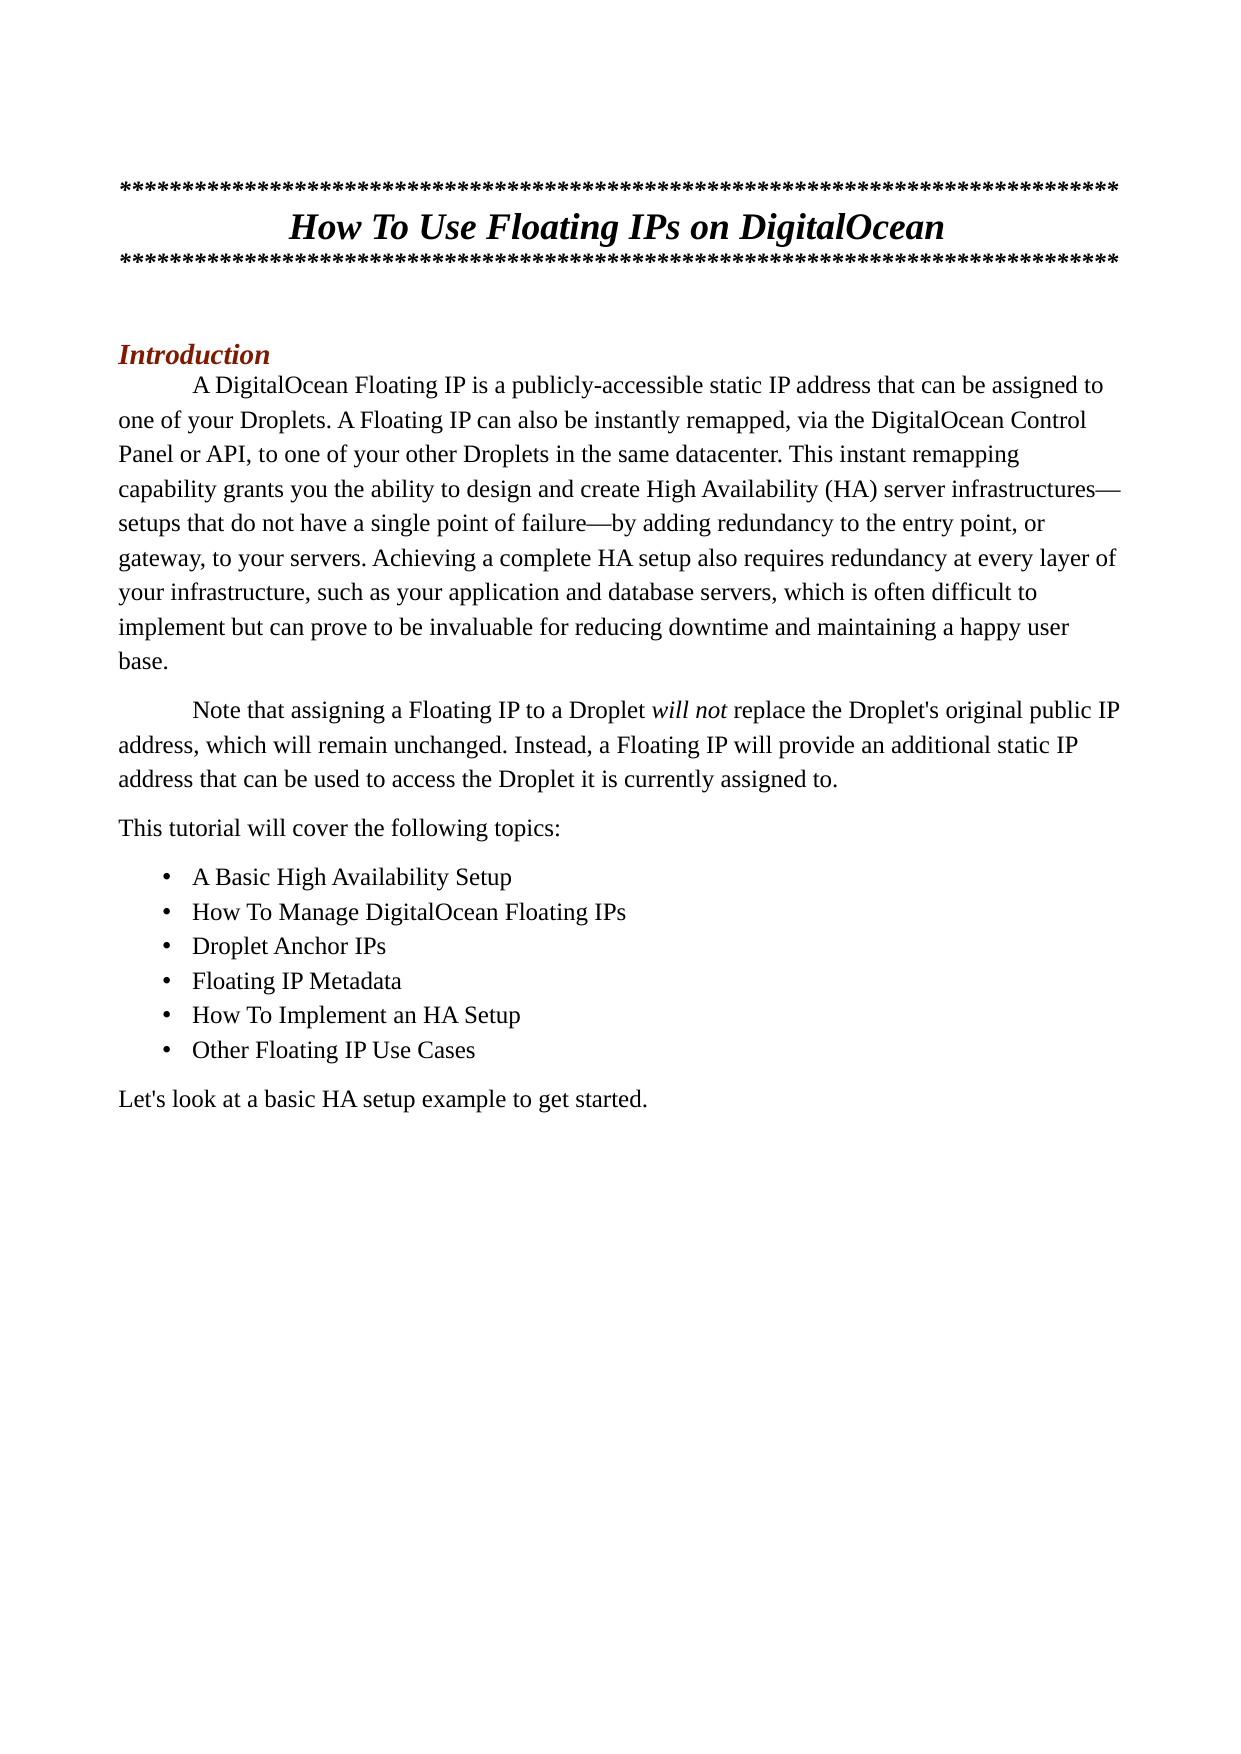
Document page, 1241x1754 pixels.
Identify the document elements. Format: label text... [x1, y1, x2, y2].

text ******************************************************************************** [118, 247, 1122, 276]
text Introduction [118, 337, 1122, 370]
text Let's look at a basic HA setup example to get started. [118, 1084, 1122, 1113]
list How To Implement an HA Setup [162, 1000, 1122, 1029]
list Floating IP Metadata [162, 966, 1122, 994]
list Droplet Anchor IPs [162, 931, 1122, 960]
text How To Use Floating IPs on DigitalOcean [118, 204, 1122, 247]
text A DigitalOcean Floating IP is a publicly-accessible static IP address that can be assigned to one of your Droplets. A Floating IP can also be instantly remapped, via the DigitalOcean Control Panel or API, to one of your other Droplets in the same datacenter. This instant remapping capability grants you the ability to design and create High Availability (HA) server infrastructures—setups that do not have a single point of failure—by adding redundancy to the entry point, or gateway, to your servers. Achieving a complete HA setup also requires redundancy at every layer of your infrastructure, such as your application and database servers, which is often difficult to implement but can prove to be invaluable for reducing downtime and maintaining a happy user base. [118, 370, 1122, 675]
text ******************************************************************************** [118, 176, 1122, 204]
list Other Floating IP Use Cases [162, 1035, 1122, 1063]
list How To Manage DigitalOcean Floating IPs [162, 897, 1122, 926]
text This tutorial will cover the following topics: [118, 813, 1122, 842]
text Note that assigning a Floating IP to a Droplet will not replace the Droplet's original public IP address, which will remain unchanged. Instead, a Floating IP will provide an additional static IP address that can be used to access the Droplet it is currently assigned to. [118, 695, 1122, 793]
list A Basic High Availability Setup [162, 862, 1122, 891]
